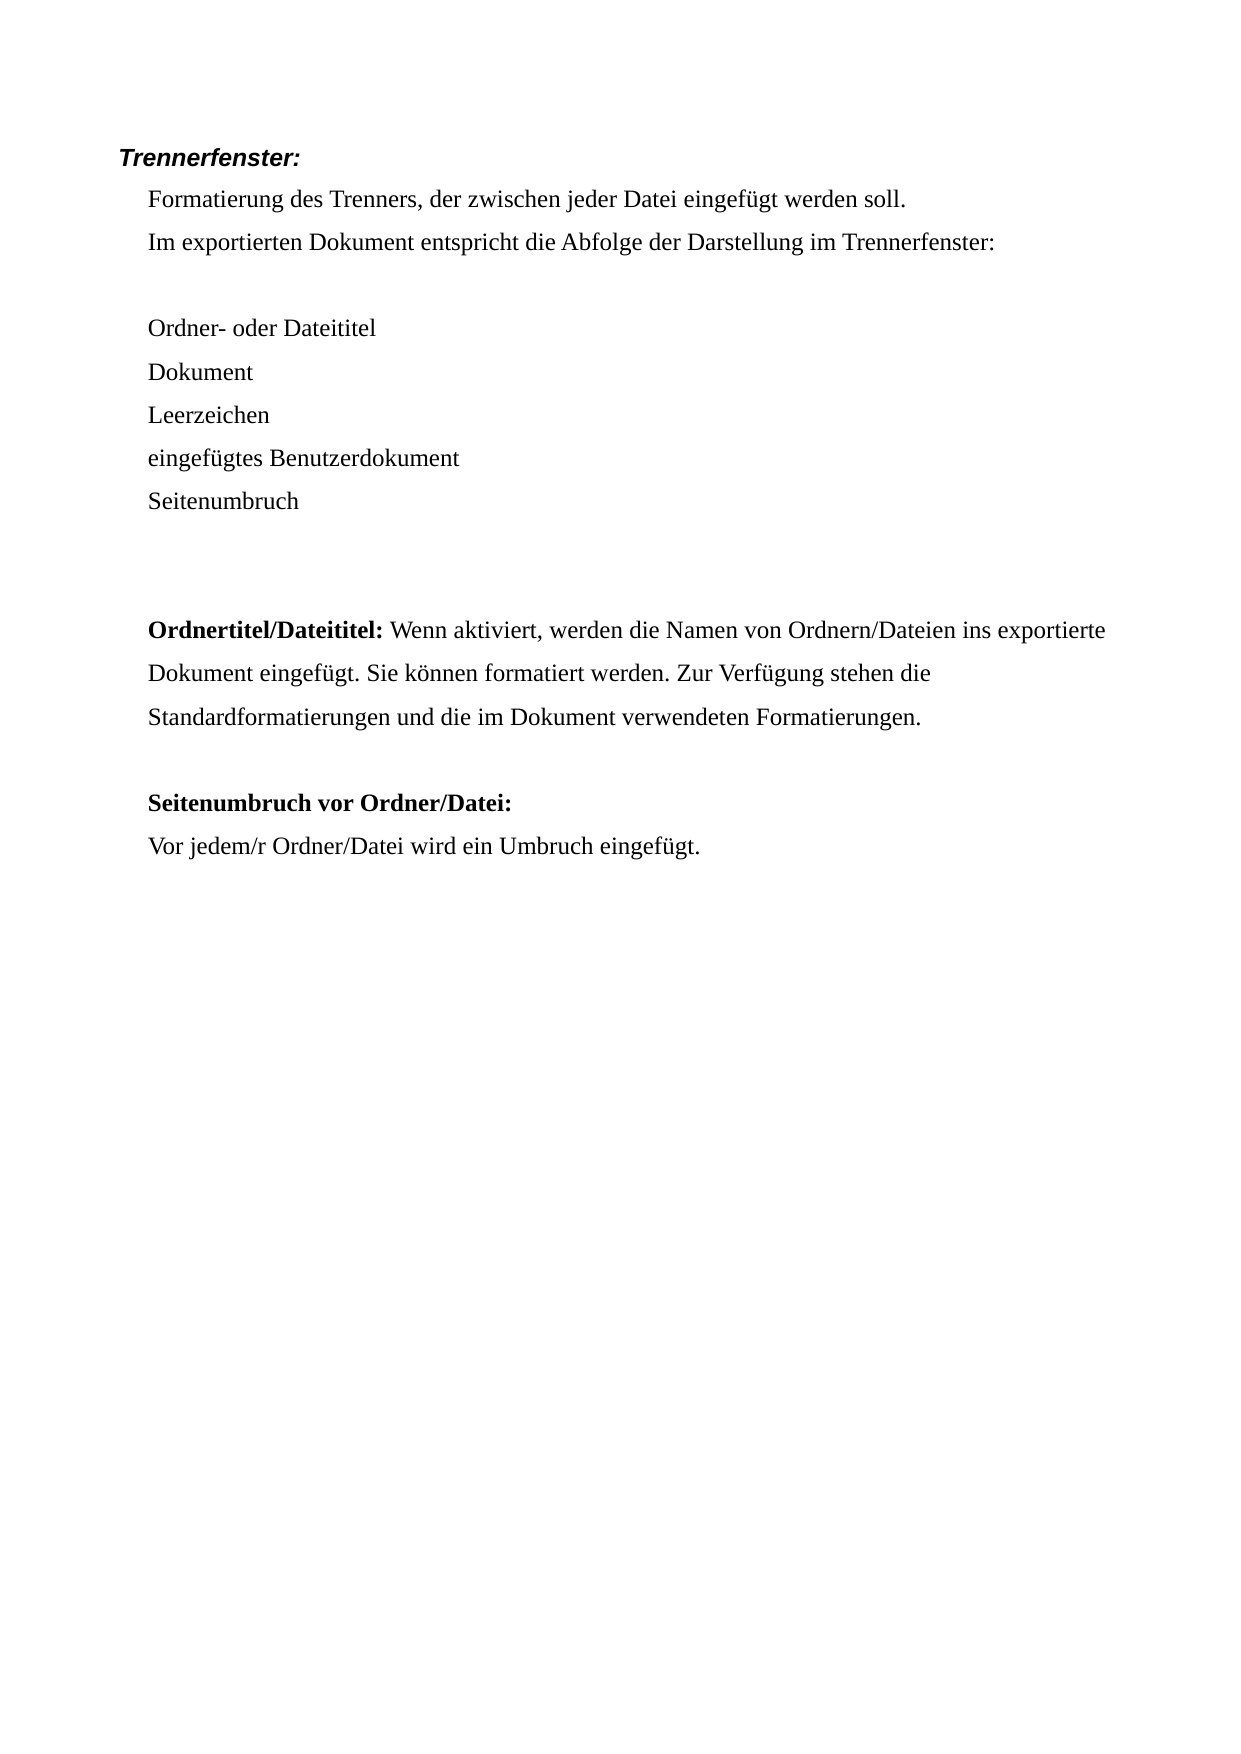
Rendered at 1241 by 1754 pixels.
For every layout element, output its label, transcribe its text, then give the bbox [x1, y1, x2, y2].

text eingefügtes Benutzerdokument [148, 443, 1122, 472]
text Dokument [148, 357, 1122, 385]
text Im exportierten Dokument entspricht die Abfolge der Darstellung im Trennerfenster: [148, 227, 1122, 256]
text Leerzeichen [148, 400, 1122, 428]
text Vor jedem/r Ordner/Datei wird ein Umbruch eingefügt. [148, 831, 1122, 860]
text Formatierung des Trenners, der zwischen jeder Datei eingefügt werden soll. [148, 184, 1122, 213]
text Seitenumbruch [148, 486, 1122, 515]
text Ordnertitel/Dateititel: Wenn aktiviert, werden die Namen von Ordnern/Dateien ins exportierte Dokument eingefügt. Sie können formatiert werden. Zur Verfügung stehen die Standardformatierungen und die im Dokument verwendeten Formatierungen. [148, 615, 1122, 730]
text Ordner- oder Dateititel [148, 313, 1122, 342]
subtitle Trennerfenster: [118, 143, 1122, 172]
text Seitenumbruch vor Ordner/Datei: [148, 788, 1122, 817]
